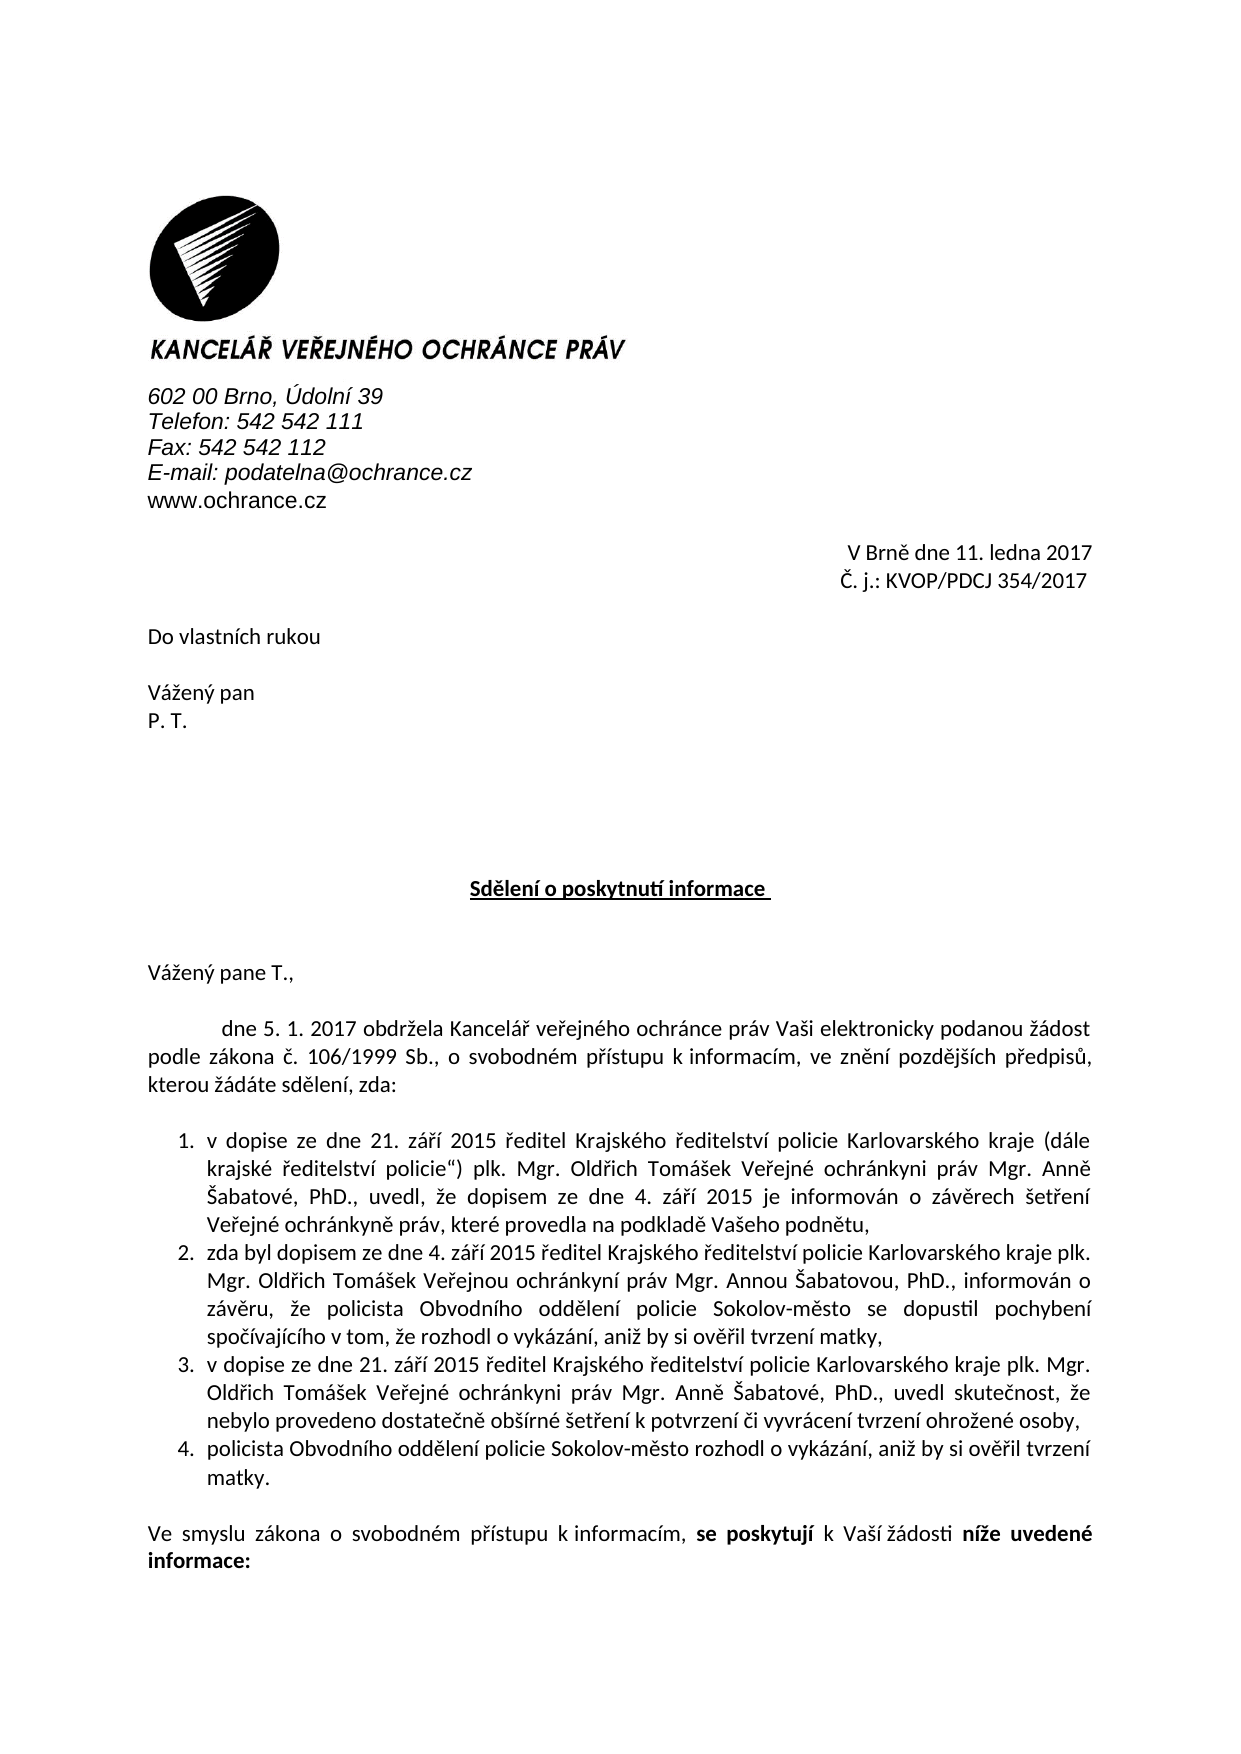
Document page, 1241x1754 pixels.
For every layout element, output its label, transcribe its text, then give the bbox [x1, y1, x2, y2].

list v dopise ze dne 21. září 2015 ředitel Krajského ředitelství policie Karlovarského kraje plk. Mgr. Oldřich Tomášek Veřejné ochránkyni práv Mgr. Anně Šabatové, PhD., uvedl skutečnost, že nebylo provedeno dostatečně obšírné šetření k potvrzení či vyvrácení tvrzení ohrožené osoby, [177, 1351, 1093, 1434]
text V Brně dne 11. ledna 2017 [148, 538, 1093, 566]
text Do vlastních rukou [148, 622, 1093, 650]
text dne 5. 1. 2017 obdržela Kancelář veřejného ochránce práv Vaši elektronicky podanou žádost podle zákona č. 106/1999 Sb., o svobodném přístupu k informacím, ve znění pozdějších předpisů, kterou žádáte sdělení, zda: [148, 1014, 1093, 1098]
text P. T. [148, 706, 1093, 734]
list policista Obvodního oddělení policie Sokolov-město rozhodl o vykázání, aniž by si ověřil tvrzení matky. [177, 1434, 1093, 1491]
text Vážený pan [148, 678, 1093, 706]
list v dopise ze dne 21. září 2015 ředitel Krajského ředitelství policie Karlovarského kraje (dále krajské ředitelství policie“) plk. Mgr. Oldřich Tomášek Veřejné ochránkyni práv Mgr. Anně Šabatové, PhD., uvedl, že dopisem ze dne 4. září 2015 je informován o závěrech šetření Veřejné ochránkyně práv, které provedla na podkladě Vašeho podnětu, [177, 1126, 1093, 1238]
text Sdělení o poskytnutí informace [148, 874, 1093, 902]
text Vážený pane T., [148, 958, 1093, 986]
text Č. j.: KVOP/PDCJ 354/2017 [146, 566, 1093, 594]
list zda byl dopisem ze dne 4. září 2015 ředitel Krajského ředitelství policie Karlovarského kraje plk. Mgr. Oldřich Tomášek Veřejnou ochránkyní práv Mgr. Annou Šabatovou, PhD., informován o závěru, že policista Obvodního oddělení policie Sokolov-město se dopustil pochybení spočívajícího v tom, že rozhodl o vykázání, aniž by si ověřil tvrzení matky, [177, 1238, 1093, 1351]
text Ve smyslu zákona o svobodném přístupu k informacím, se poskytují k Vaší žádosti níže uvedené informace: [148, 1519, 1093, 1575]
